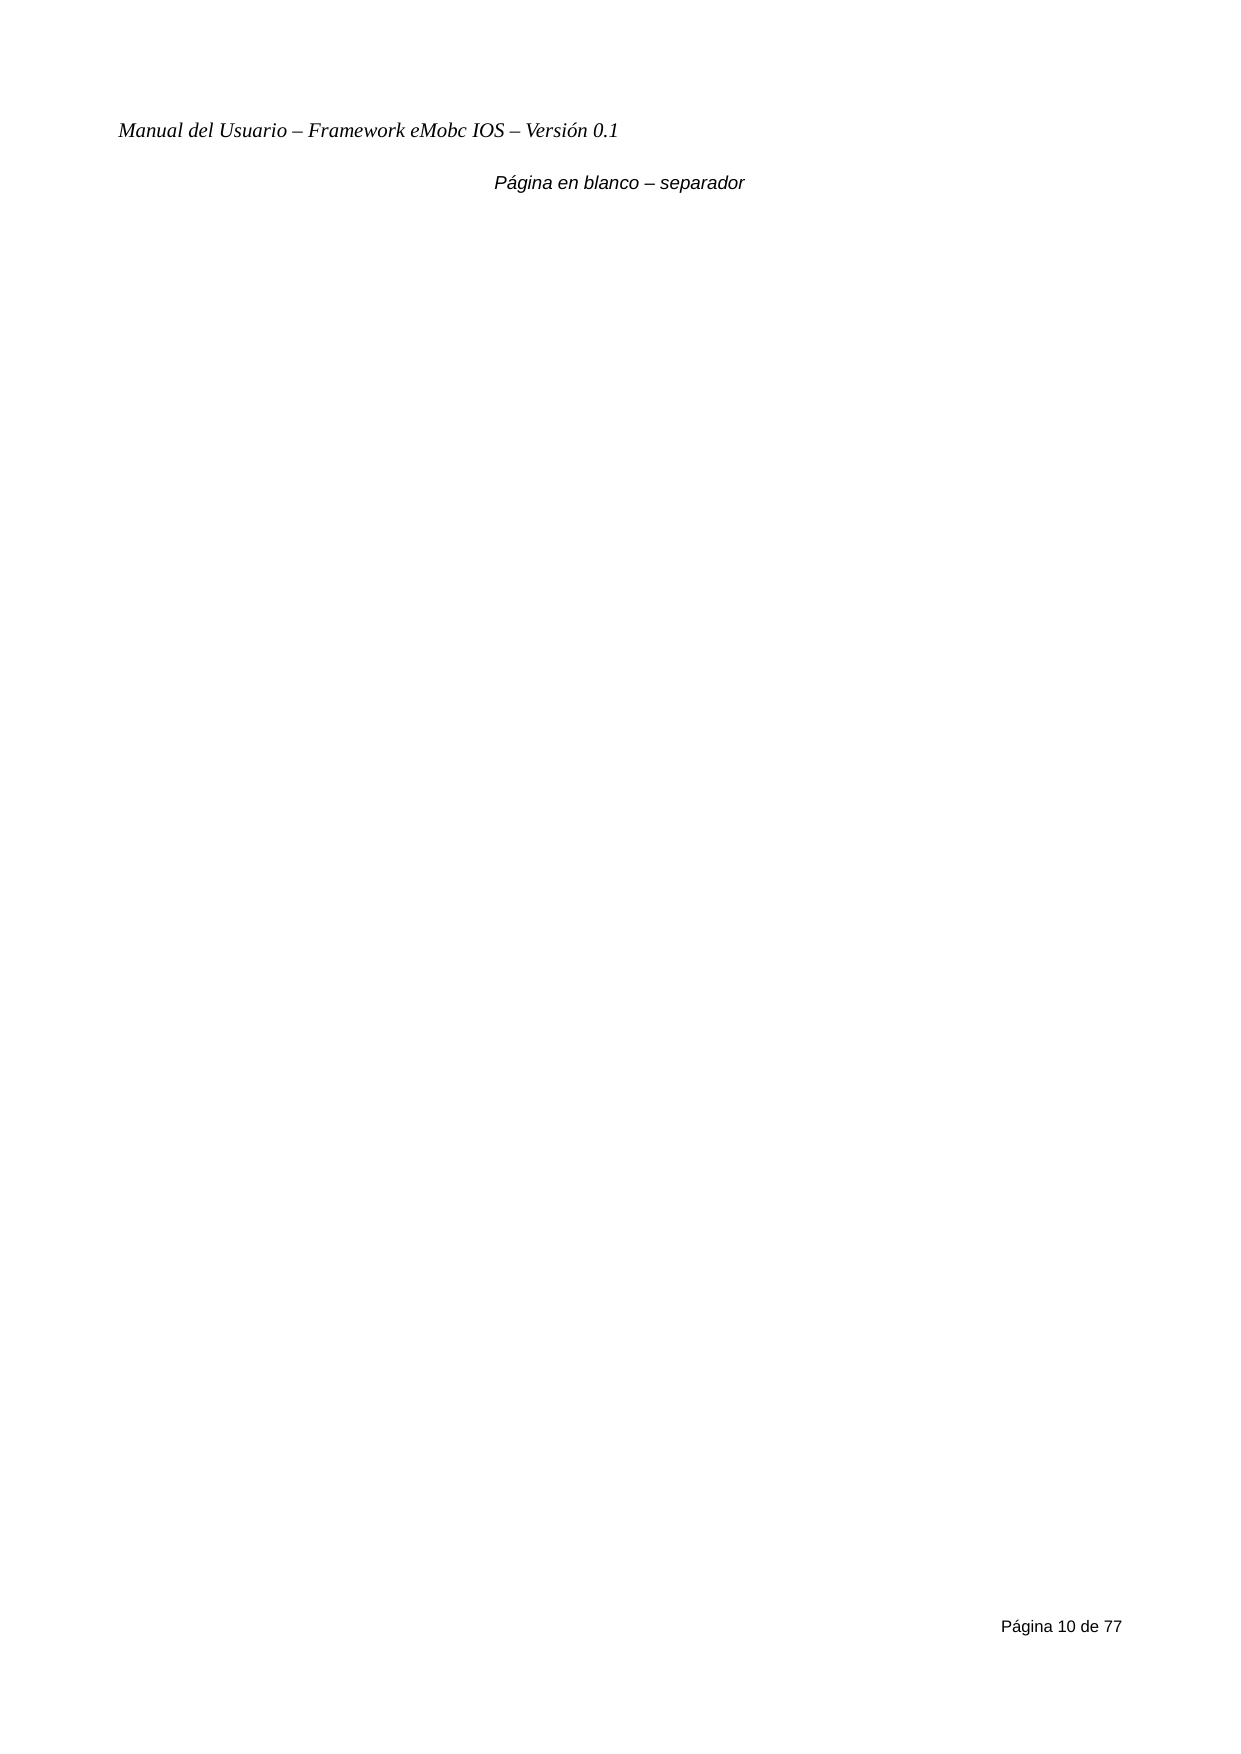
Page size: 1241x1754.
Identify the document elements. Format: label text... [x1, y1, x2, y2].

text Página en blanco – separador [118, 172, 1122, 193]
